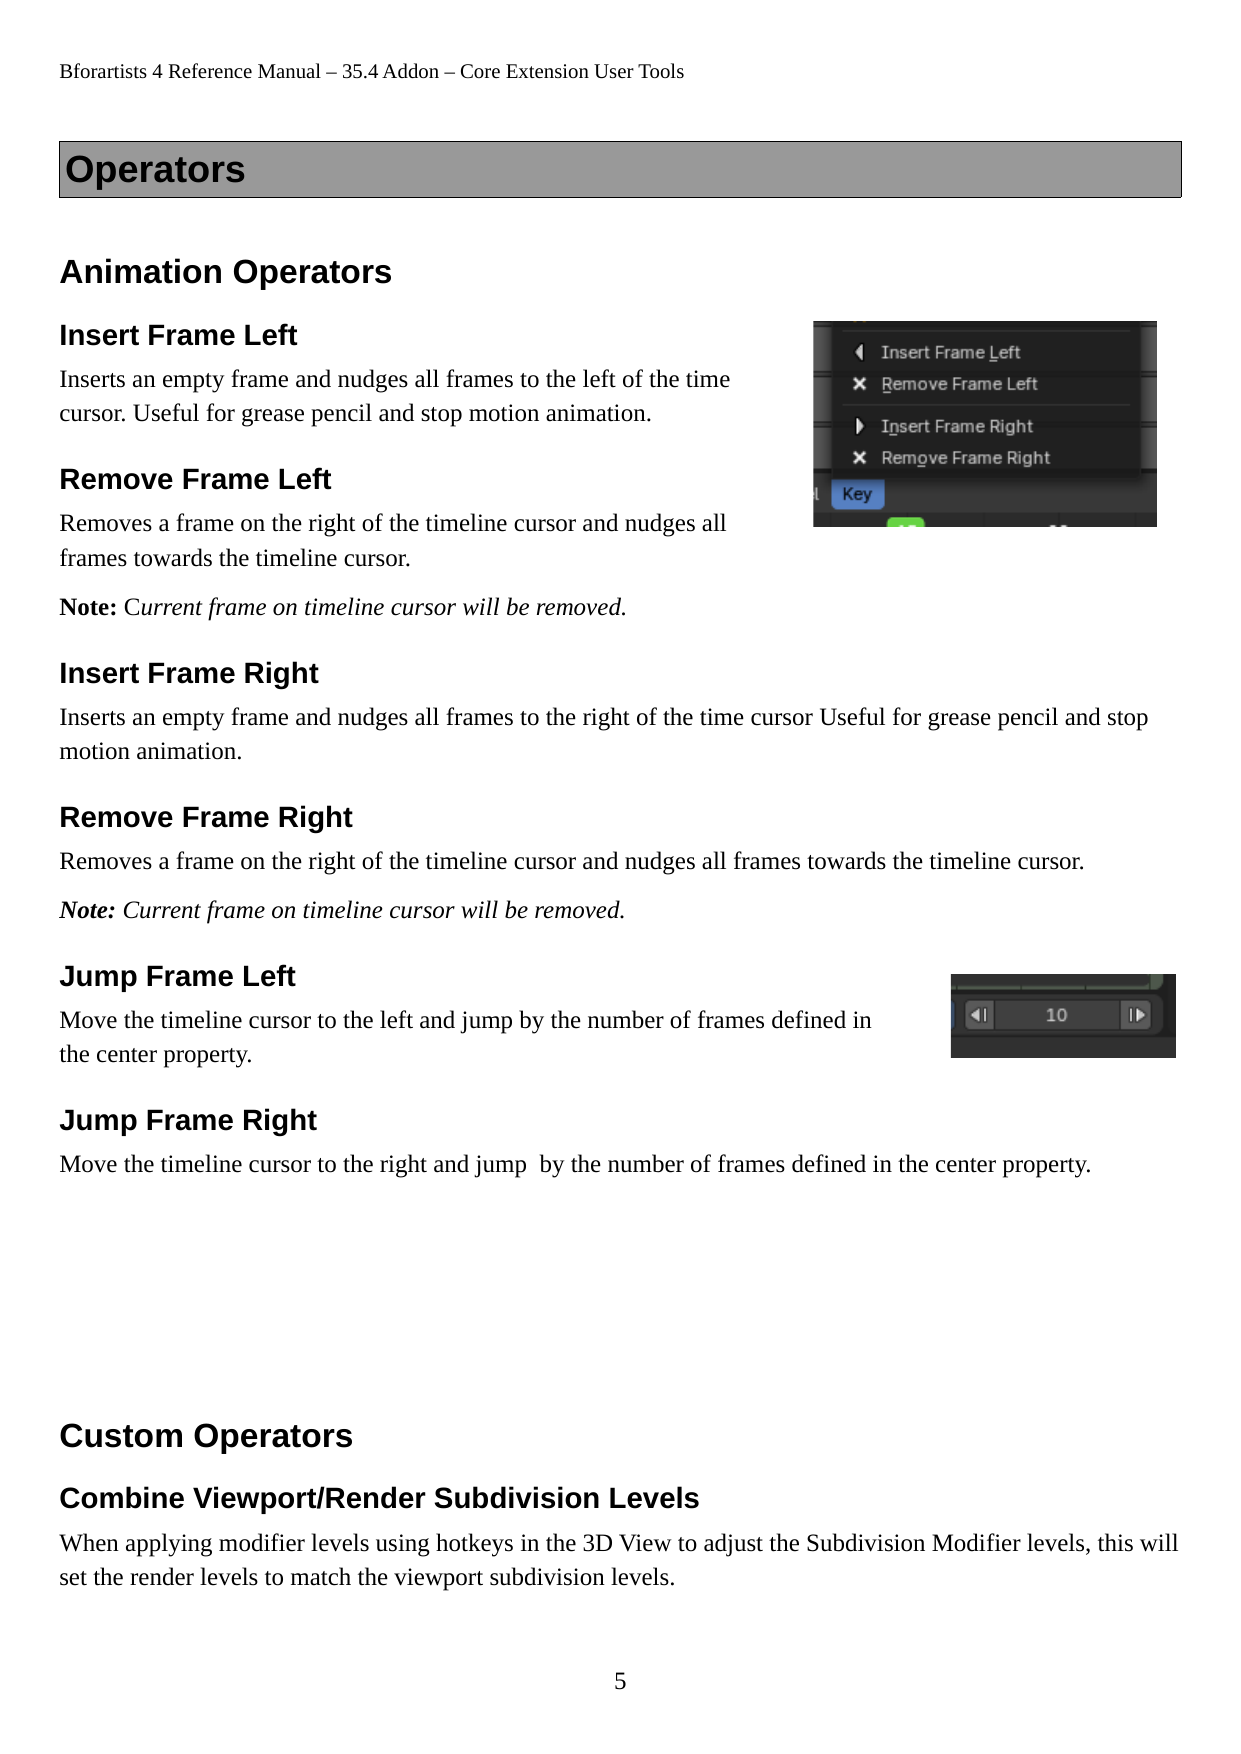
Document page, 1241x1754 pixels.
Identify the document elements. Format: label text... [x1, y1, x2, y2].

subtitle Custom Operators [59, 1416, 1181, 1454]
picture [813, 321, 1157, 527]
subtitle Jump Frame Right [59, 1103, 1181, 1137]
text Move the timeline cursor to the left and jump by the number of frames defined in the center property. [59, 1005, 1181, 1068]
text Note: Current frame on timeline cursor will be removed. [59, 895, 1181, 924]
text Note: Current frame on timeline cursor will be removed. [59, 592, 1181, 621]
text Inserts an empty frame and nudges all frames to the right of the time cursor Useful for grease pencil and stop motion animation. [59, 702, 1181, 765]
subtitle Insert Frame Right [59, 656, 1181, 689]
subtitle Insert Frame Left [59, 318, 1181, 351]
subtitle Animation Operators [59, 252, 1181, 291]
subtitle [1157, 462, 1181, 496]
text When applying modifier levels using hotkeys in the 3D View to adjust the Subdivision Modifier levels, this will set the render levels to match the viewport subdivision levels. [59, 1528, 1181, 1591]
text Removes a frame on the right of the timeline cursor and nudges all frames towards the timeline cursor. [59, 846, 1181, 875]
subtitle Remove Frame Left [59, 462, 813, 496]
text Removes a frame on the right of the timeline cursor and nudges all frames towards the timeline cursor. [59, 508, 1181, 572]
subtitle Remove Frame Right [59, 800, 1181, 834]
subtitle Jump Frame Left [59, 959, 1181, 993]
text Move the timeline cursor to the right and jump by the number of frames defined in the center property. [59, 1149, 1181, 1178]
subtitle Combine Viewport/Render Subdivision Levels [59, 1481, 1181, 1515]
picture [950, 974, 1176, 1058]
text Inserts an empty frame and nudges all frames to the left of the time cursor. Useful for grease pencil and stop motion animation. [59, 364, 813, 427]
table_header Operators [60, 142, 1181, 197]
